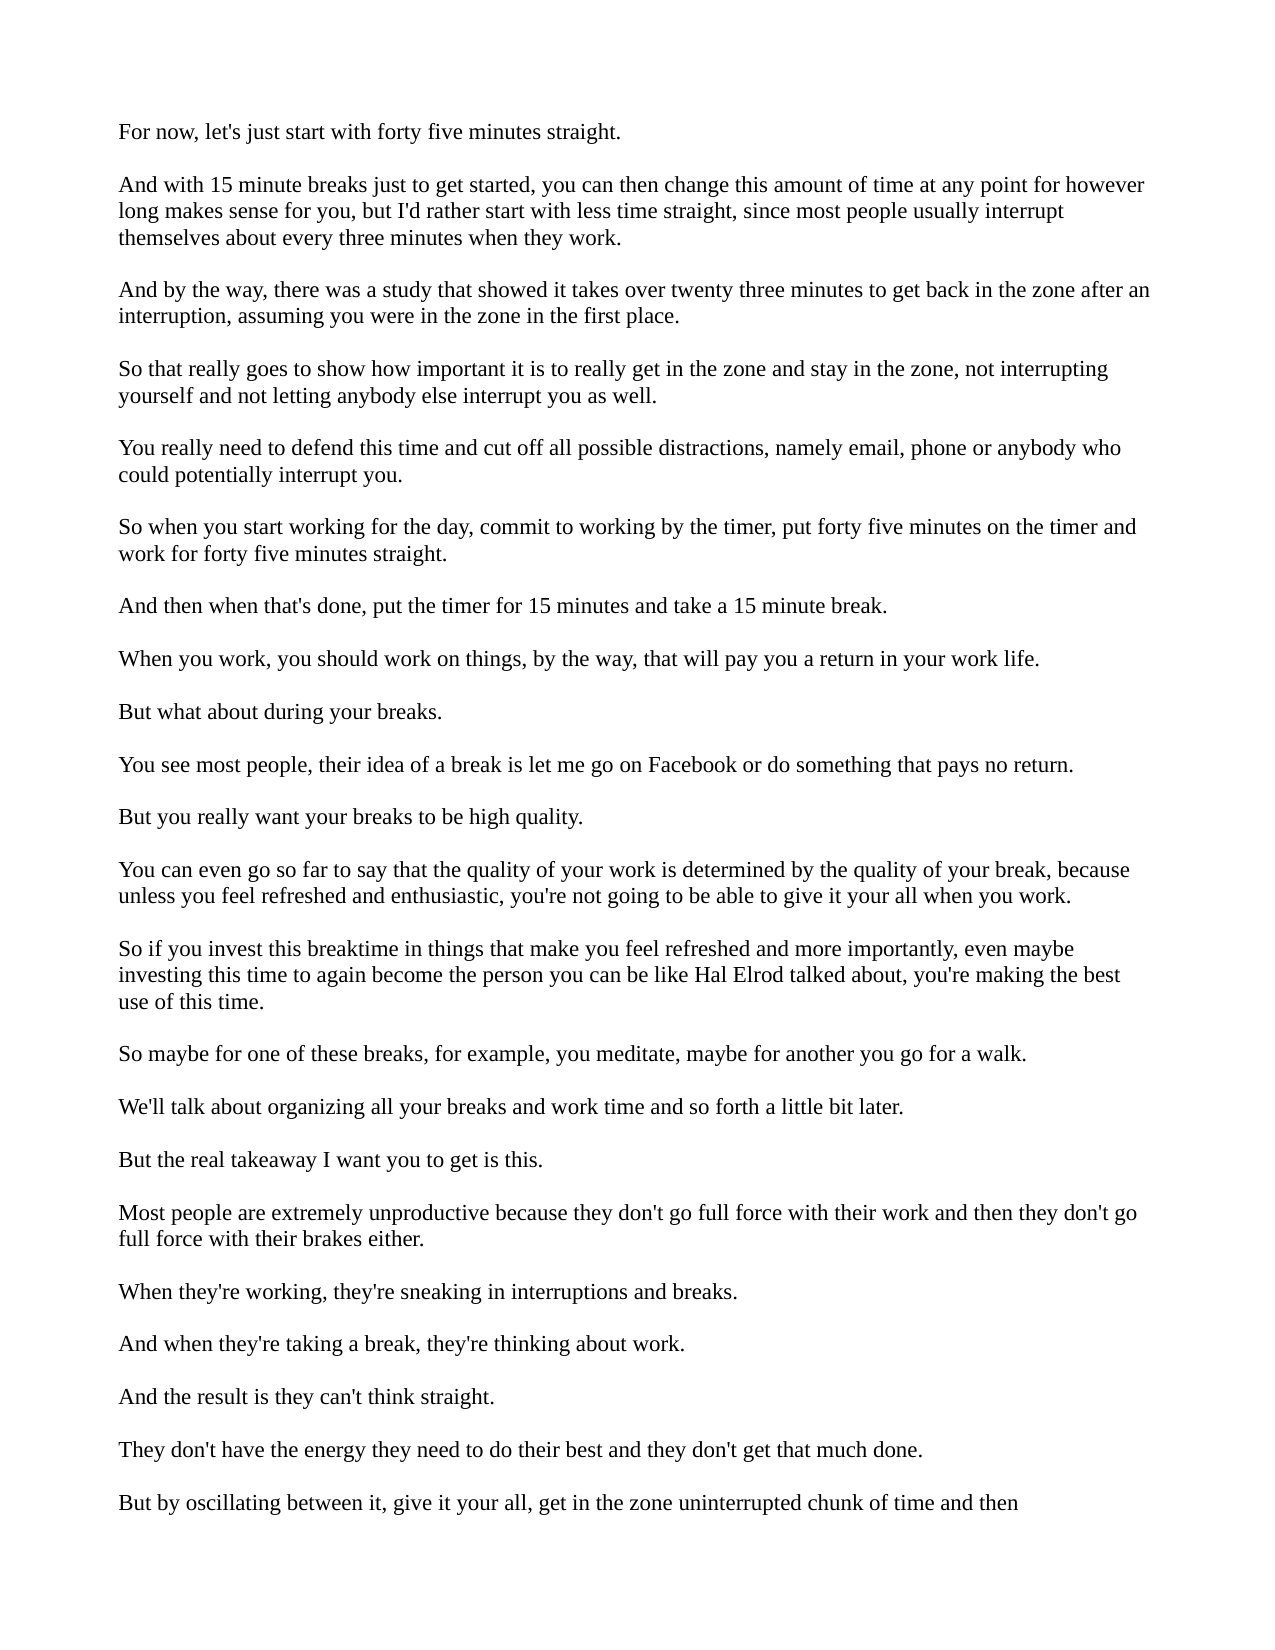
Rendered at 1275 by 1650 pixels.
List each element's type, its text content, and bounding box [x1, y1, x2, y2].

text And by the way, there was a study that showed it takes over twenty three minutes to get back in the zone after an interruption, assuming you were in the zone in the first place. [118, 276, 1157, 329]
text But you really want your breaks to be high quality. [118, 803, 1157, 830]
text Most people are extremely unproductive because they don't go full force with their work and then they don't go full force with their brakes either. [118, 1199, 1157, 1251]
text And with 15 minute breaks just to get started, you can then change this amount of time at any point for however long makes sense for you, but I'd rather start with less time straight, since most people usually interrupt themselves about every three minutes when they work. [118, 171, 1157, 250]
text But by oscillating between it, give it your all, get in the zone uninterrupted chunk of time and then [118, 1488, 1157, 1515]
text We'll talk about organizing all your breaks and work time and so forth a little bit later. [118, 1093, 1157, 1119]
text You can even go so far to say that the quality of your work is determined by the quality of your break, because unless you feel refreshed and enthusiastic, you're not going to be able to give it your all when you work. [118, 856, 1157, 909]
text So if you invest this breaktime in things that make you feel refreshed and more importantly, even maybe investing this time to again become the person you can be like Hal Elrod talked about, you're making the best use of this time. [118, 935, 1157, 1014]
text You see most people, their idea of a break is let me go on Facebook or do something that pays no return. [118, 751, 1157, 777]
text So that really goes to show how important it is to really get in the zone and stay in the zone, not interrupting yourself and not letting anybody else interrupt you as well. [118, 355, 1157, 408]
text But the real takeaway I want you to get is this. [118, 1146, 1157, 1172]
text When you work, you should work on things, by the way, that will pay you a return in your work life. [118, 645, 1157, 672]
text But what about during your breaks. [118, 698, 1157, 724]
text You really need to defend this time and cut off all possible distractions, namely email, phone or anybody who could potentially interrupt you. [118, 434, 1157, 487]
text When they're working, they're sneaking in interruptions and breaks. [118, 1278, 1157, 1304]
text So when you start working for the day, commit to working by the timer, put forty five minutes on the timer and work for forty five minutes straight. [118, 513, 1157, 566]
text For now, let's just start with forty five minutes straight. [118, 118, 1157, 144]
text And when they're taking a break, they're thinking about work. [118, 1330, 1157, 1357]
text And then when that's done, put the timer for 15 minutes and take a 15 minute break. [118, 592, 1157, 619]
text So maybe for one of these breaks, for example, you meditate, maybe for another you go for a walk. [118, 1041, 1157, 1067]
text And the result is they can't think straight. [118, 1383, 1157, 1409]
text They don't have the energy they need to do their best and they don't get that much done. [118, 1436, 1157, 1462]
